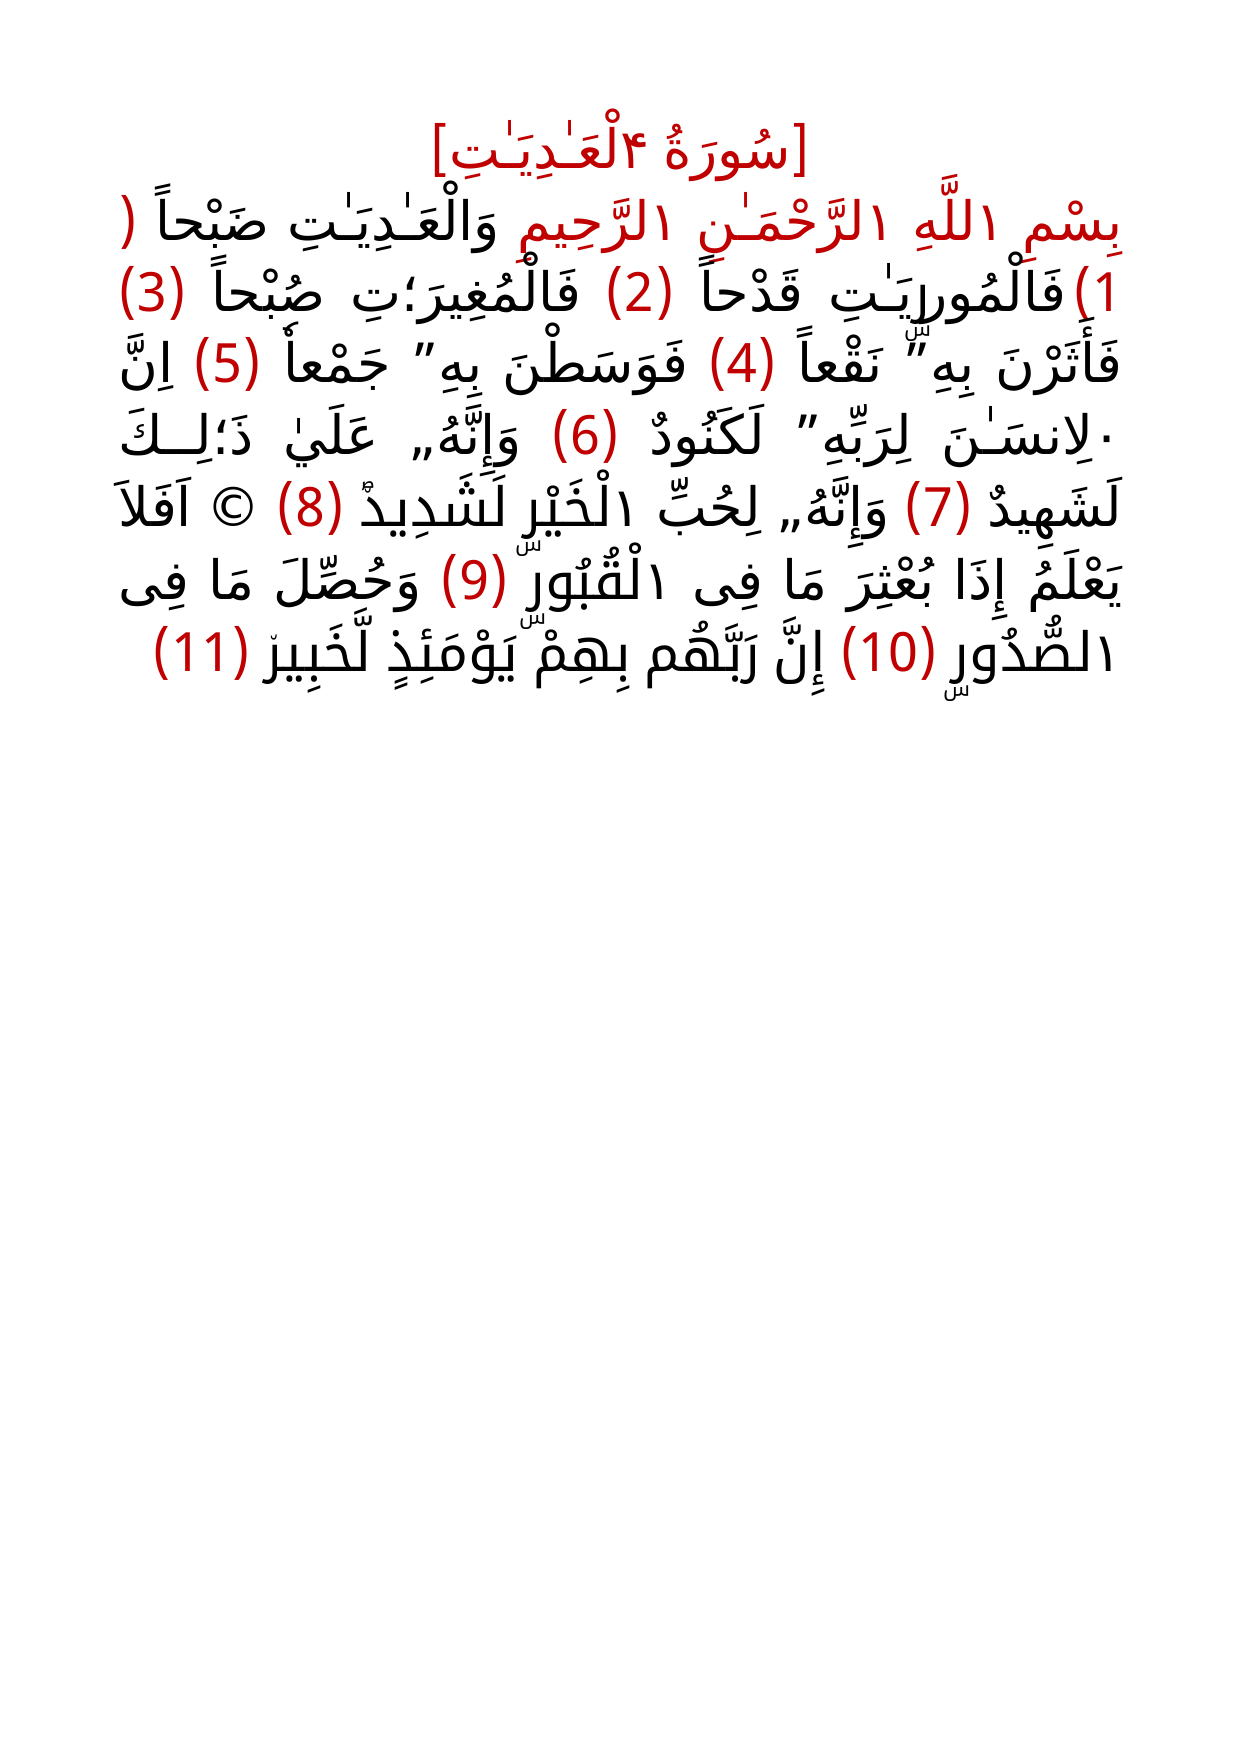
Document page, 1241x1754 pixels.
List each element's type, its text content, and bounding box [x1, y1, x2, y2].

text بِسْمِ ۱للَّهِ ۱لرَّحْمَـٰنِ ۱لرَّحِيمِ وَالْعَـٰدِيَـٰتِ ضَبْحاً (1) فَالْمُورۣيَـٰتِ قَدْحاً (2) فَالْمُغِيرَ؛تِ صُبْحاً (3) فَأَثَرْنَ بِهِ” نَقْعاً (4) فَوَسَطْنَ بِهِ” جَمْعاٗ (5) اِنَّ ۰لِانسَـٰنَ لِرَبِّهِ” لَكَنُودٌ (6) وَإِنَّهُ„ عَلَيٰ ذَ؛لِــكَ لَشَهِيدٌ (7) وَإِنَّهُ„ لِحُبِّ ۱لْخَيْرۣ لَشَدِيد٘ؐ (8) © اَفَلاَ يَعْلَمُ إِذَا بُعْثِرَ مَا فِى ۱لْقُبُورۣ (9) وَحُصِّلَ مَا فِى ۱لصُّدُورۣ (10) إِنَّ رَبَّهُم بِهِمْ يَوْمَئِذٍ لَّخَبِير٘ (11) [118, 191, 1122, 694]
subtitle [سُورَةُ ۴لْعَـٰدِيَـٰتِ] [118, 118, 1122, 191]
